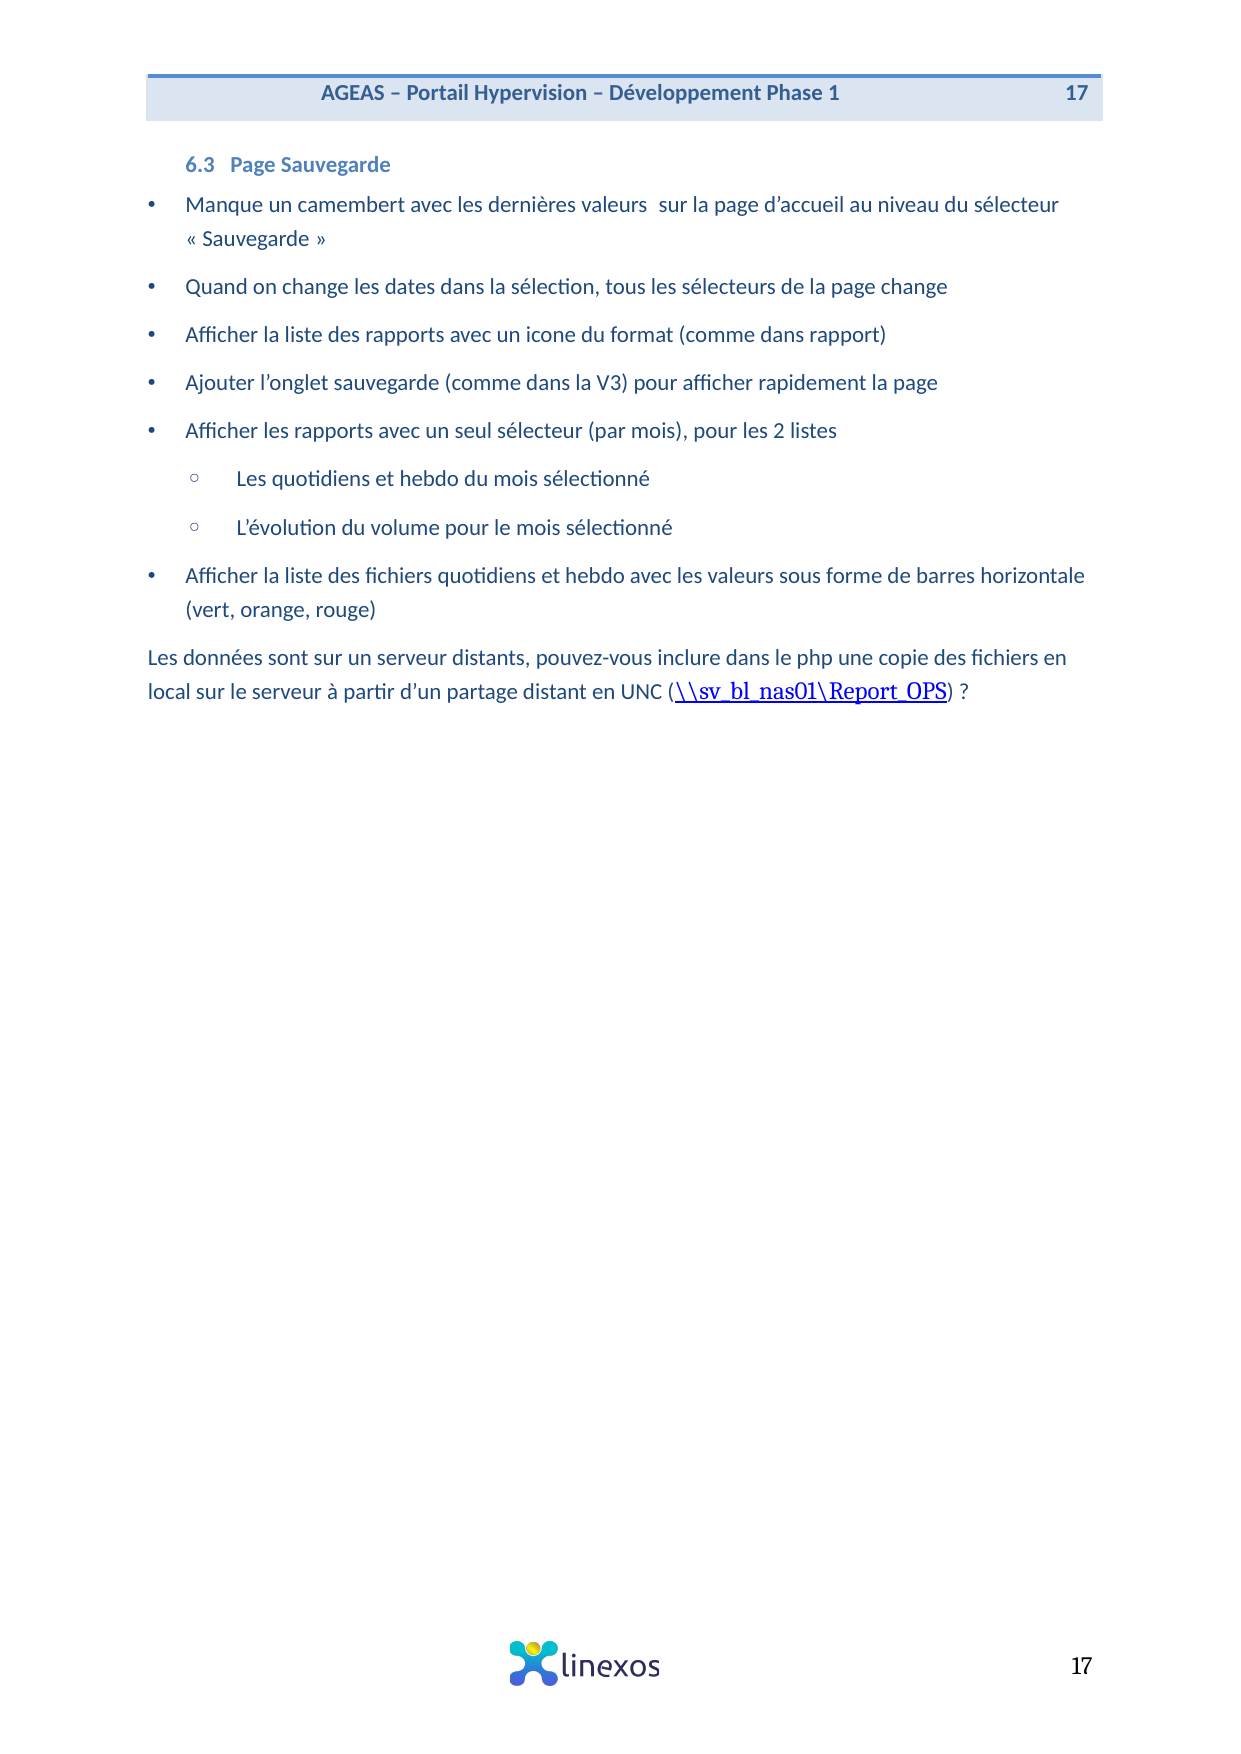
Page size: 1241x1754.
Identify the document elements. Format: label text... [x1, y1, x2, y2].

picture [510, 1641, 660, 1686]
list L’évolution du volume pour le mois sélectionné [185, 513, 1093, 541]
subtitle Page Sauvegarde [185, 150, 1093, 178]
list Quand on change les dates dans la sélection, tous les sélecteurs de la page change [148, 272, 1093, 300]
list Afficher la liste des rapports avec un icone du format (comme dans rapport) [148, 320, 1093, 348]
list Afficher la liste des fichiers quotidiens et hebdo avec les valeurs sous forme de barres horizontale (vert, orange, rouge) [148, 561, 1093, 623]
list Manque un camembert avec les dernières valeurs sur la page d’accueil au niveau du sélecteur « Sauvegarde » [148, 190, 1093, 252]
text Les données sont sur un serveur distants, pouvez-vous inclure dans le php une copie des fichiers en local sur le serveur à partir d’un partage distant en UNC (\\sv_bl_nas01\Report_OPS) ? [148, 643, 1093, 706]
list Les quotidiens et hebdo du mois sélectionné [185, 464, 1093, 492]
list Afficher les rapports avec un seul sélecteur (par mois), pour les 2 listes [148, 416, 1093, 444]
list Ajouter l’onglet sauvegarde (comme dans la V3) pour afficher rapidement la page [148, 368, 1093, 396]
